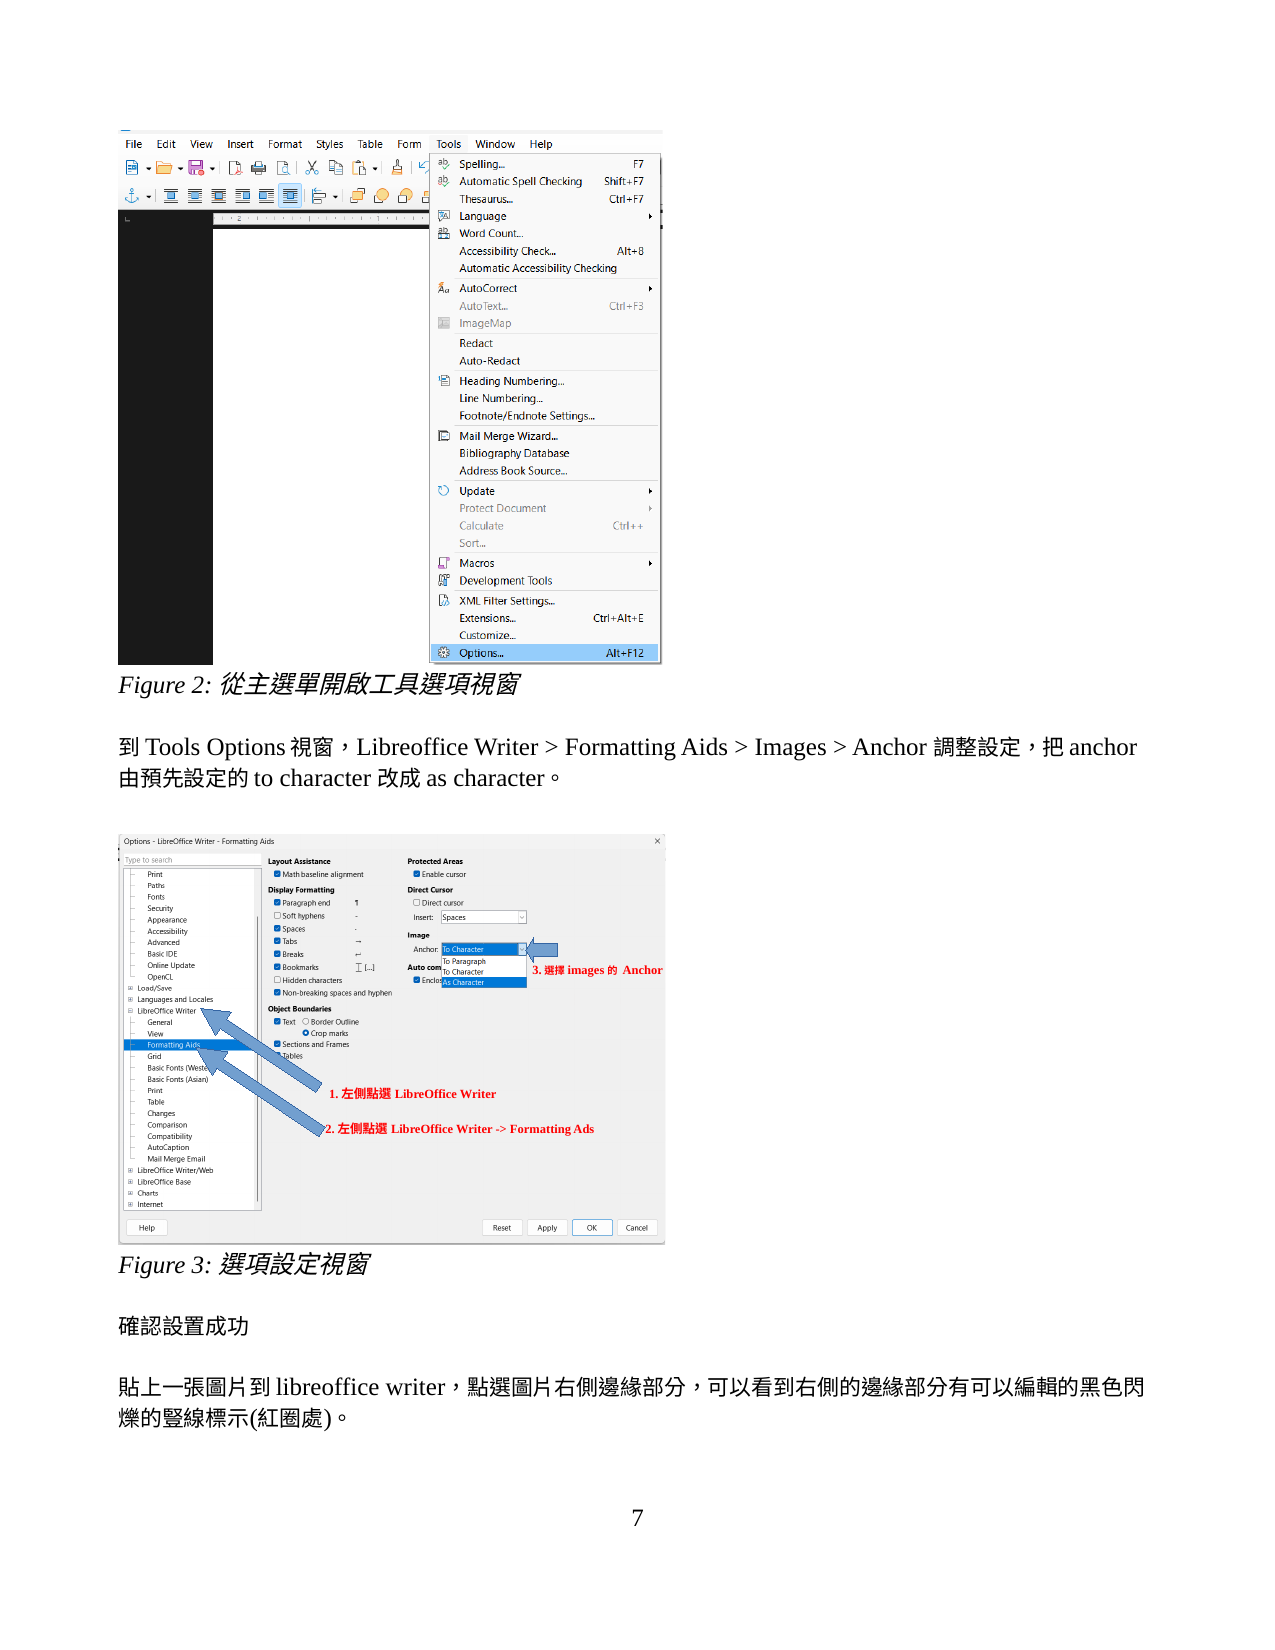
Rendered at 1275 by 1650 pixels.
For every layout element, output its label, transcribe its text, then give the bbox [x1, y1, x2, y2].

picture [118, 130, 663, 665]
text Figure 2: 從主選單開啟工具選項視窗 [118, 665, 662, 701]
text 確認設置成功​ [118, 1309, 1157, 1341]
text 貼上一張圖片到libreoffice writer，點選圖片右側邊緣部分，可以看到右側的邊緣部分有可以編輯的黑色閃爍的豎線標示(紅圈處)。 [118, 1370, 1157, 1433]
text 到 Tools Options視窗，Libreoffice Writer > Formatting Aids > Images > Anchor 調整設定，把anchor由預先設定的to character 改成 as character。 [118, 730, 1157, 793]
text Figure 3: 選項設定視窗 [118, 1245, 665, 1280]
picture [118, 834, 666, 1245]
